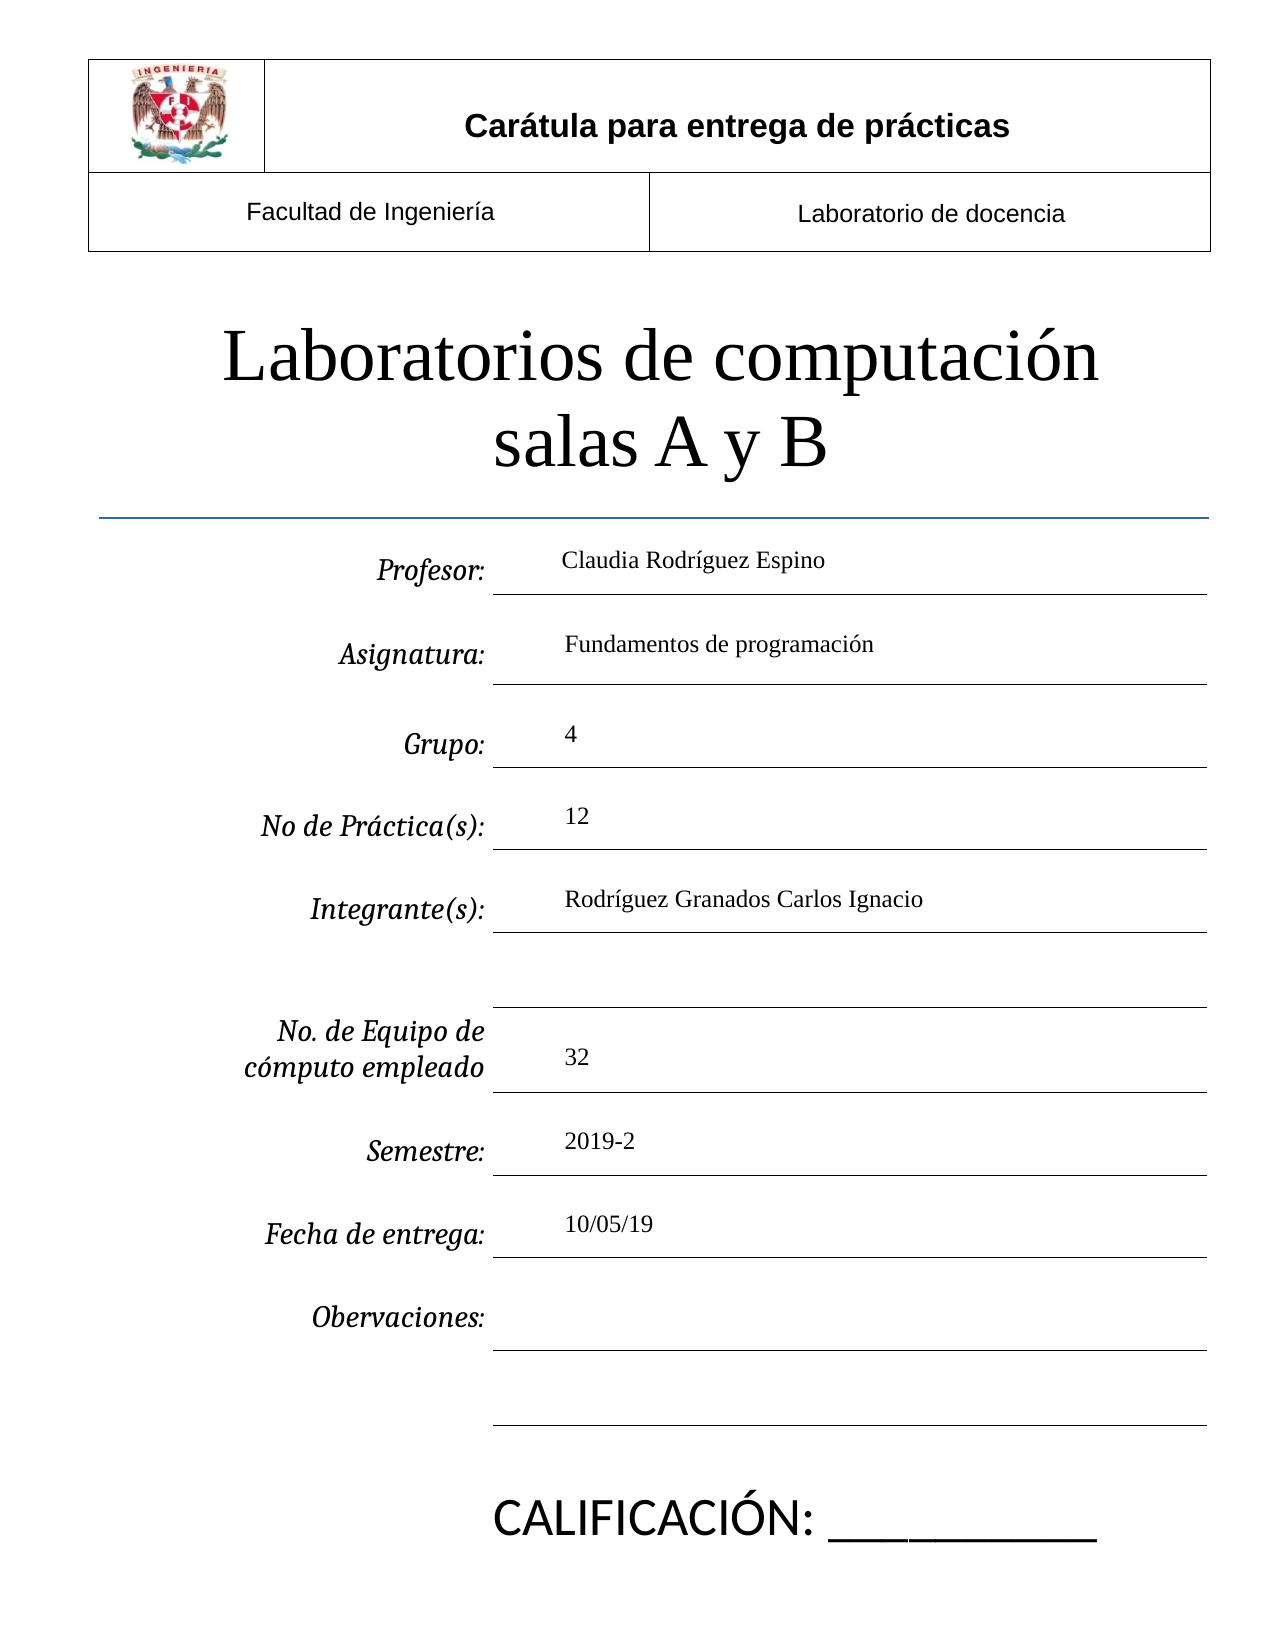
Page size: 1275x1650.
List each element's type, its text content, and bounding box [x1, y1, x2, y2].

text Laboratorios de computación [118, 310, 1205, 396]
table_header [89, 60, 264, 172]
table_cell [118, 932, 493, 1007]
table_cell Asignatura: [118, 594, 493, 684]
table_cell Obervaciones: [118, 1257, 493, 1350]
table_cell [493, 933, 1207, 1007]
text CALIFICACIÓN: __________ [118, 1483, 1205, 1549]
table_cell [118, 1350, 493, 1425]
table_cell Facultad de Ingeniería [89, 173, 649, 251]
table_cell Fecha de entrega: [118, 1175, 493, 1257]
table_header Carátula para entrega de prácticas [265, 60, 1210, 172]
table_cell 4 [493, 685, 1207, 766]
table_cell Rodríguez Granados Carlos Ignacio [493, 850, 1207, 932]
text salas A y B [118, 396, 1205, 482]
table_cell No de Práctica(s): [118, 766, 493, 849]
table_cell [493, 1258, 1207, 1350]
table_cell 32 [493, 1008, 1207, 1091]
table_cell [493, 1351, 1207, 1425]
table_cell Laboratorio de docencia [650, 173, 1210, 251]
table_cell 12 [493, 768, 1207, 849]
table_header [118, 511, 493, 517]
table_cell 2019-2 [493, 1093, 1207, 1174]
table_cell Fundamentos de programación [493, 595, 1207, 684]
table_header Profesor: [118, 519, 493, 594]
table_cell Grupo: [118, 684, 493, 766]
table_cell Semestre: [118, 1091, 493, 1174]
table_cell No. de Equipo de cómputo empleado [118, 1007, 493, 1091]
table_header Claudia Rodríguez Espino [493, 519, 1207, 594]
table_cell Integrante(s): [118, 849, 493, 932]
table_header [493, 511, 1207, 517]
table_cell 10/05/19 [493, 1176, 1207, 1257]
